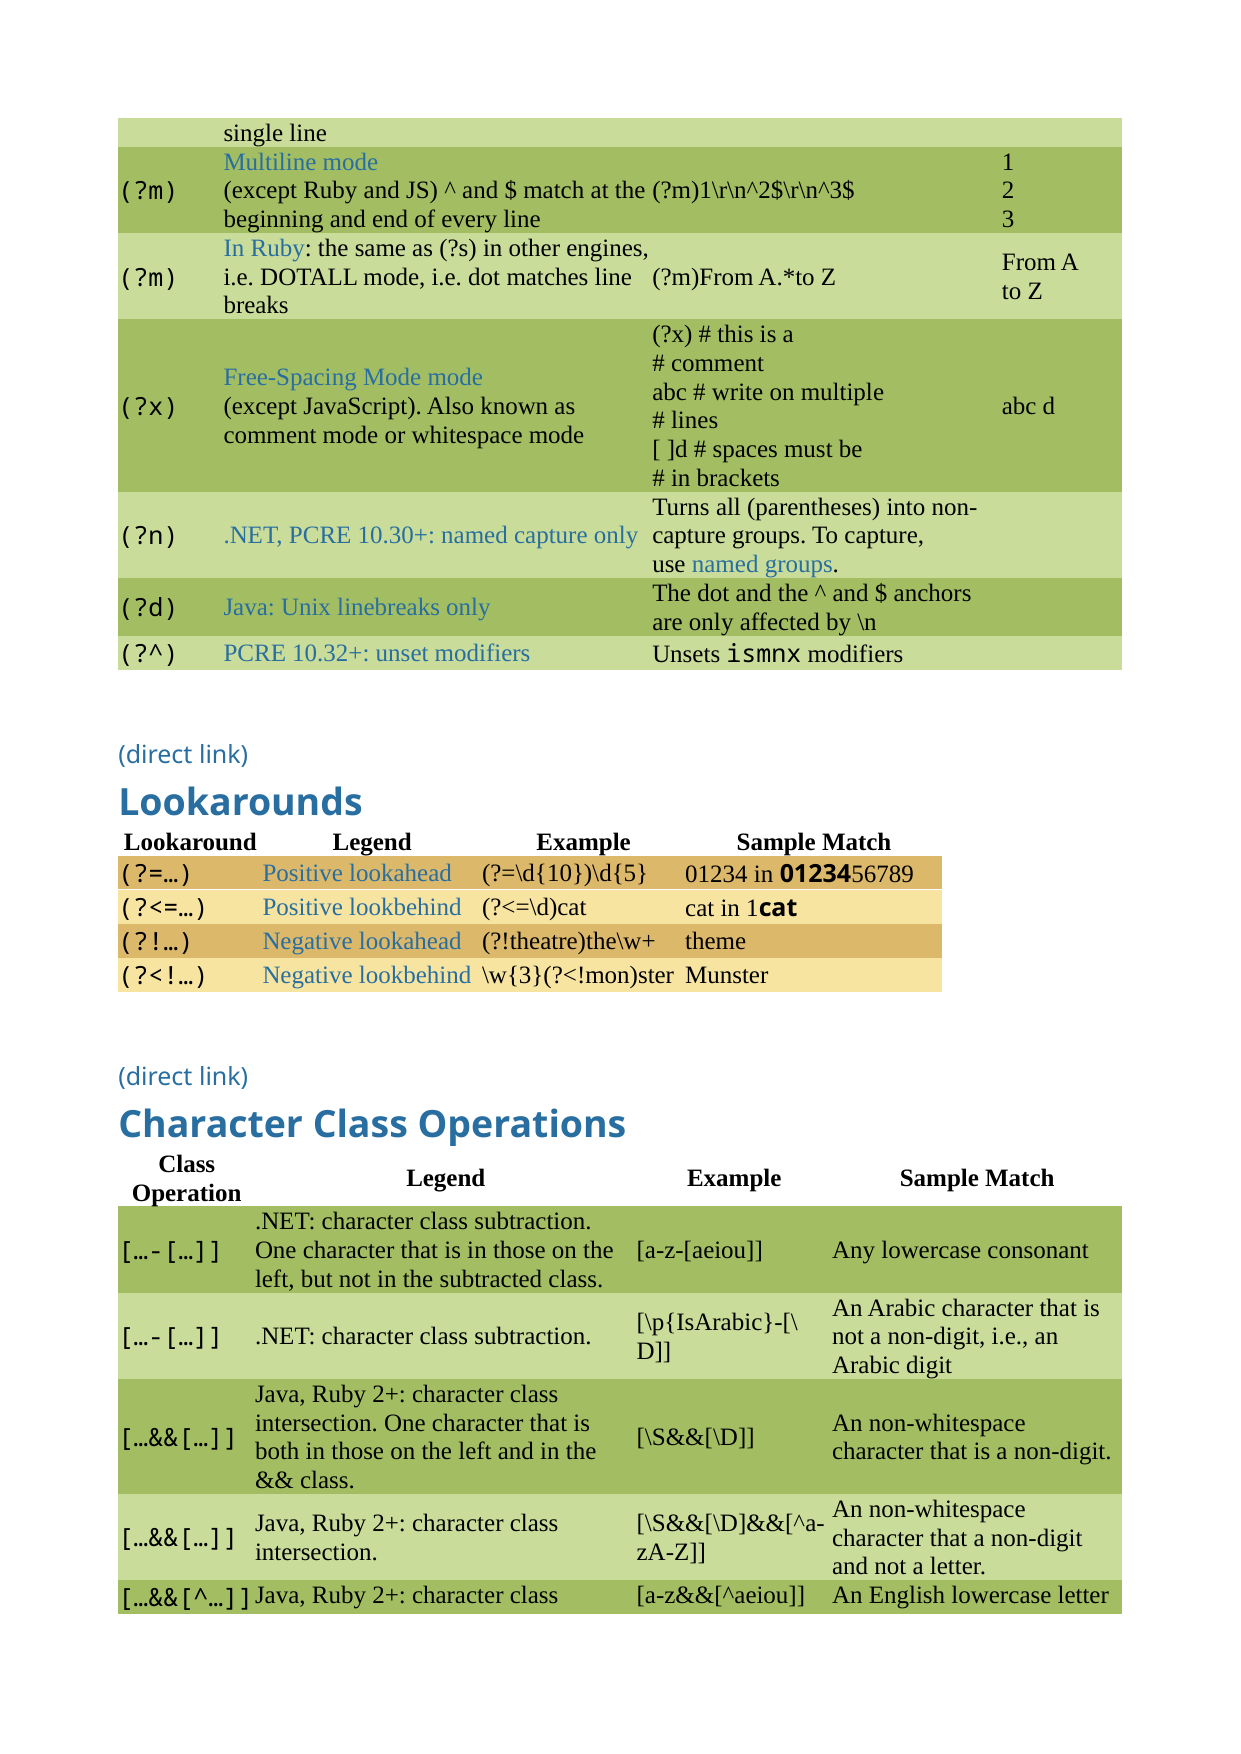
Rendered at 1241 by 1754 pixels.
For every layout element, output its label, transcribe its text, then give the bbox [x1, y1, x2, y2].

subtitle Lookarounds [118, 776, 1122, 827]
table_cell Java: Unix linebreaks only [223, 578, 652, 636]
table_cell Free-Spacing Mode mode (except JavaScript). Also known as comment mode or whitespace mode [223, 319, 652, 492]
table_header Legend [262, 827, 482, 856]
table_cell Turns all (parentheses) into non-capture groups. To capture, use named groups. [652, 492, 1002, 578]
table_header Example [636, 1149, 832, 1206]
table_cell Multiline mode (except Ruby and JS) ^ and $ match at the beginning and end of every line [223, 147, 652, 233]
table_cell .NET, PCRE 10.30+: named capture only [223, 492, 652, 578]
table_cell Java, Ruby 2+: character class intersection. One character that is both in those on the left and in the && class. [255, 1379, 636, 1494]
table_header Class Operation [118, 1149, 255, 1206]
table_cell (?m)1\r\n^2$\r\n^3$ [652, 147, 1002, 233]
table_cell single line [223, 118, 652, 147]
table_cell 1 2 3 [1002, 147, 1122, 233]
table_cell [1002, 118, 1122, 147]
table_cell (?m) [118, 147, 223, 233]
table_cell The dot and the ^ and $ anchors are only affected by \n [652, 578, 1002, 636]
table_cell (?n) [118, 492, 223, 578]
table_cell cat in 1cat [685, 890, 942, 924]
table_cell [1002, 492, 1122, 578]
table_header Lookaround [118, 827, 262, 856]
table_cell [1002, 636, 1122, 670]
table_header Sample Match [685, 827, 942, 856]
table_cell (?m)From A.*to Z [652, 233, 1002, 319]
table_cell An English lowercase letter [832, 1580, 1122, 1614]
table_cell Positive lookbehind [262, 890, 482, 924]
table_cell […-[…]] [118, 1293, 255, 1379]
table_cell […&&[…]] [118, 1494, 255, 1580]
table_cell PCRE 10.32+: unset modifiers [223, 636, 652, 670]
table_cell […-[…]] [118, 1206, 255, 1293]
table_cell (?^) [118, 636, 223, 670]
table_cell In Ruby: the same as (?s) in other engines, i.e. DOTALL mode, i.e. dot matches line breaks [223, 233, 652, 319]
table_cell […&&[…]] [118, 1379, 255, 1494]
table_cell [\S&&[\D]] [636, 1379, 832, 1494]
table_cell (?<!…) [118, 958, 262, 992]
table_cell Negative lookahead [262, 924, 482, 958]
table_cell Unsets ismnx modifiers [652, 636, 1002, 670]
table_cell (?x) [118, 319, 223, 492]
table_cell […&&[^…]] [118, 1580, 255, 1614]
table_cell [\p{IsArabic}-[\D]] [636, 1293, 832, 1379]
table_cell (?<=…) [118, 890, 262, 924]
table_cell [652, 118, 1002, 147]
table_cell From A to Z [1002, 233, 1122, 319]
text (direct link) [118, 992, 1122, 1093]
table_cell (?=\d{10})\d{5} [482, 856, 685, 889]
table_cell (?!theatre)the\w+ [482, 924, 685, 958]
table_cell Munster [685, 958, 942, 992]
table_cell (?!…) [118, 924, 262, 958]
table_cell (?x) # this is a # comment abc # write on multiple # lines [ ]d # spaces must be # in brackets [652, 319, 1002, 492]
table_cell Any lowercase consonant [832, 1206, 1122, 1293]
table_cell Java, Ruby 2+: character class intersection. [255, 1494, 636, 1580]
table_cell (?=…) [118, 856, 262, 889]
table_cell An non-whitespace character that is a non-digit. [832, 1379, 1122, 1494]
table_cell 01234 in 0123456789 [685, 856, 942, 889]
table_header Legend [255, 1149, 636, 1206]
table_cell Positive lookahead [262, 856, 482, 889]
subtitle Character Class Operations [118, 1098, 1122, 1149]
table_cell An non-whitespace character that a non-digit and not a letter. [832, 1494, 1122, 1580]
table_header Sample Match [832, 1149, 1122, 1206]
table_cell [\S&&[\D]&&[^a-zA-Z]] [636, 1494, 832, 1580]
table_header Example [482, 827, 685, 856]
table_cell [a-z-[aeiou]] [636, 1206, 832, 1293]
table_cell (?m) [118, 233, 223, 319]
table_cell [118, 118, 223, 147]
table_cell An Arabic character that is not a non-digit, i.e., an Arabic digit [832, 1293, 1122, 1379]
table_cell theme [685, 924, 942, 958]
table_cell .NET: character class subtraction. [255, 1293, 636, 1379]
table_cell [a-z&&[^aeiou]] [636, 1580, 832, 1614]
table_cell [1002, 578, 1122, 636]
table_cell (?<=\d)cat [482, 890, 685, 924]
table_cell \w{3}(?<!mon)ster [482, 958, 685, 992]
table_cell abc d [1002, 319, 1122, 492]
table_cell Java, Ruby 2+: character class [255, 1580, 636, 1614]
table_cell (?d) [118, 578, 223, 636]
text (direct link) [118, 670, 1122, 771]
table_cell .NET: character class subtraction. One character that is in those on the left, but not in the subtracted class. [255, 1206, 636, 1293]
table_cell Negative lookbehind [262, 958, 482, 992]
